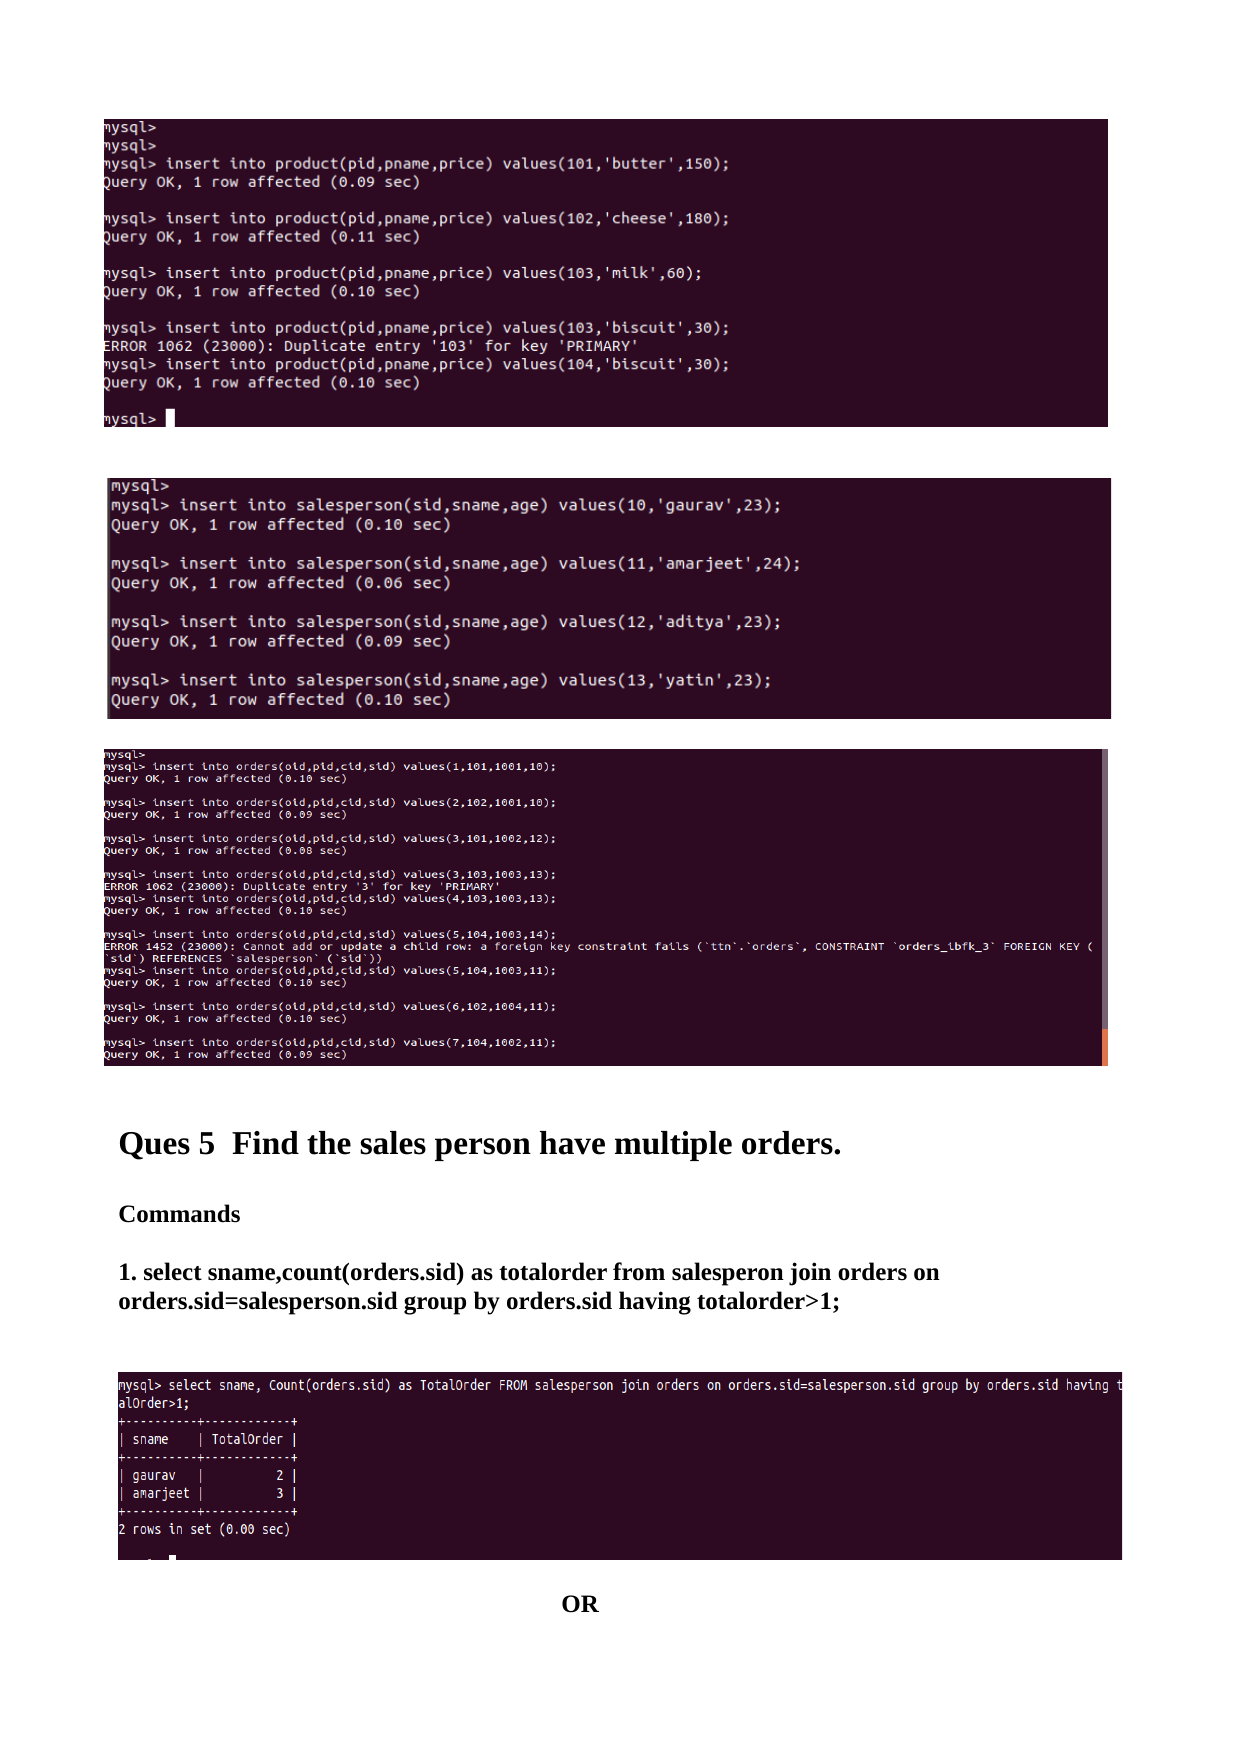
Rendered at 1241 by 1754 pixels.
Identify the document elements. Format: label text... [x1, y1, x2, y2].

text Ques 5 Find the sales person have multiple orders. [118, 1123, 1122, 1161]
text OR [118, 1589, 1122, 1617]
text 1. select sname,count(orders.sid) as totalorder from salesperon join orders on orders.sid=salesperson.sid group by orders.sid having totalorder>1; [118, 1257, 1122, 1314]
picture [118, 1372, 1123, 1560]
text Commands [118, 1199, 1122, 1228]
picture [107, 478, 1112, 719]
picture [104, 749, 1108, 1066]
picture [104, 119, 1108, 427]
